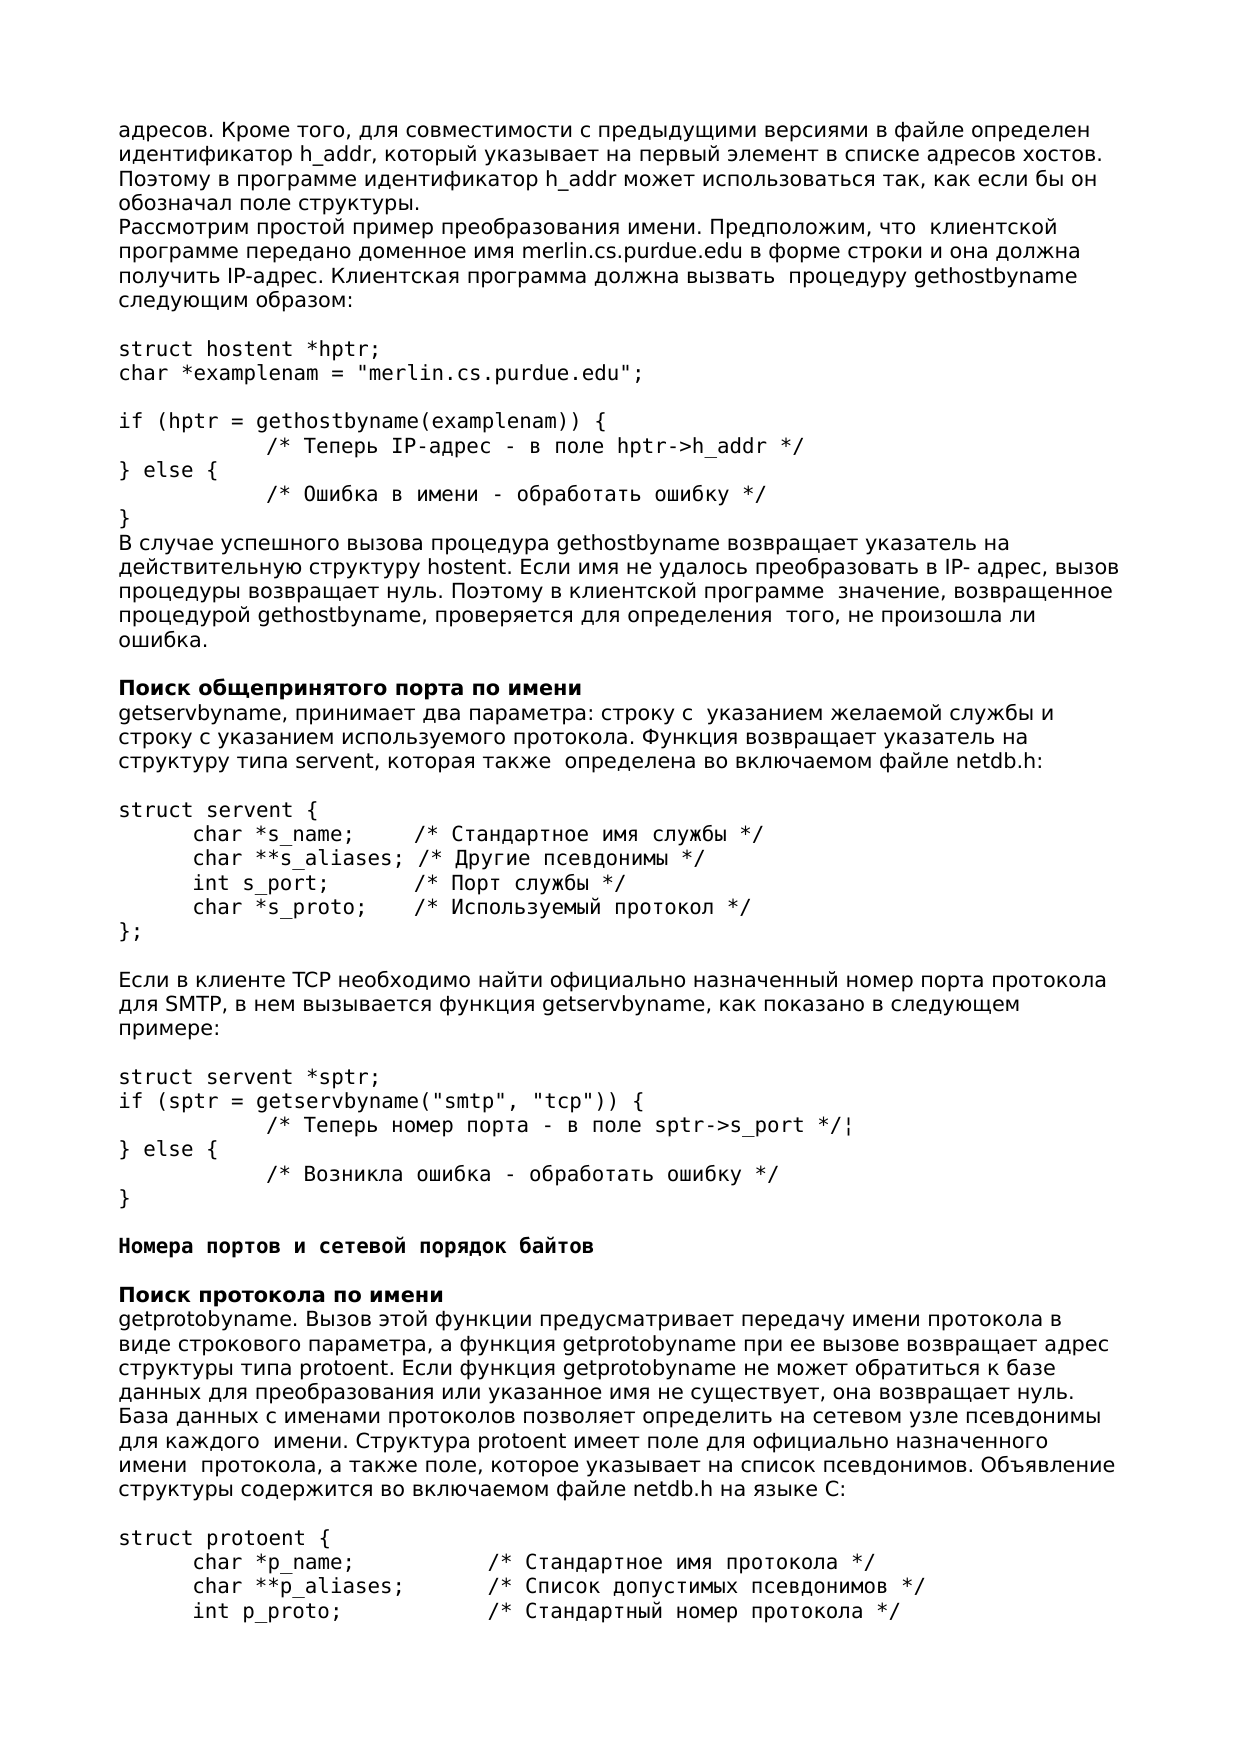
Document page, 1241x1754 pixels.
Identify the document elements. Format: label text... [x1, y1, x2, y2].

text Поиск общепринятого порта по имени [118, 676, 1122, 701]
text /* Теперь IP-адрес - в поле hptr->h_addr */ [118, 434, 1122, 458]
text }; [118, 919, 1122, 943]
text struct servent { [118, 798, 1122, 822]
text Рассмотрим простой пример преобразования имени. Предположим, что клиентской программе передано доменное имя merlin.cs.purdue.edu в форме строки и она должна получить IP-адрес. Клиентская программа должна вызвать процедуру gethostbyname следующим образом: [118, 215, 1122, 312]
text Номера портов и сетевой порядок байтов [118, 1234, 1122, 1259]
text В случае успешного вызова процедура gethostbyname возвращает указатель на действительную структуру hostent. Если имя не удалось преобразовать в IP- адрес, вызов процедуры возвращает нуль. Поэтому в клиентской программе значение, возвращенное процедурой gethostbyname, проверяется для определения того, не произошла ли ошибка. [118, 531, 1122, 652]
text } else { [118, 458, 1122, 482]
text /* Ошибка в имени - обработать ошибку */ } [118, 482, 1122, 531]
text char *s_name; /* Стандартное имя службы */ [118, 822, 1122, 846]
text struct protoent { [118, 1526, 1122, 1550]
text адресов. Кроме того, для совместимости с предыдущими версиями в файле определен идентификатор h_addr, который указывает на первый элемент в списке адресов хостов. Поэтому в программе идентификатор h_addr может использоваться так, как если бы он обозначал поле структуры. [118, 118, 1122, 215]
text /* Возникла ошибка - обработать ошибку */ [118, 1162, 1122, 1186]
text int p_proto; /* Стандартный номер протокола */ [118, 1599, 1122, 1623]
text Если в клиенте TCP необходимо найти официально назначенный номер порта протокола для SMTP, в нем вызывается функция getservbyname, как показано в следующем примере: [118, 968, 1122, 1040]
text getservbyname, принимает два параметра: строку с указанием желаемой службы и строку с указанием используемого протокола. Функция возвращает указатель на структуру типа servent, которая также определена во включаемом файле netdb.h: [118, 701, 1122, 773]
text int s_port; /* Порт службы */ [118, 871, 1122, 895]
text if (sptr = getservbyname("smtp", "tcp")) { [118, 1089, 1122, 1113]
text char *examplenam = "merlin.cs.purdue.edu"; [118, 361, 1122, 385]
text if (hptr = gethostbyname(examplenam)) { [118, 409, 1122, 434]
text /* Теперь номер порта - в поле sptr->s_port */¦ } else { [118, 1113, 1122, 1162]
text } [118, 1186, 1122, 1210]
text struct hostent *hptr; [118, 337, 1122, 361]
text getprotobyname. Вызов этой функции предусматривает передачу имени протокола в виде строкового параметра, а функция getprotobyname при ее вызове возвращает адрес структуры типа protoent. Если функция getprotobyname не может обратиться к базе данных для преобразования или указанное имя не существует, она возвращает нуль. База данных с именами протоколов позволяет определить на сетевом узле псевдонимы для каждого имени. Структура protoent имеет поле для официально назначенного имени протокола, а также поле, которое указывает на список псевдонимов. Объявление структуры содержится во включаемом файле netdb.h на языке С: [118, 1307, 1122, 1502]
text char *p_name; /* Стандартное имя протокола */ [118, 1550, 1122, 1574]
text char **p_aliases; /* Список допустимых псевдонимов */ [118, 1574, 1122, 1599]
text struct servent *sptr; [118, 1065, 1122, 1089]
text char *s_proto; /* Используемый протокол */ [118, 895, 1122, 919]
text char **s_aliases; /* Другие псевдонимы */ [118, 846, 1122, 871]
text Поиск протокола по имени [118, 1283, 1122, 1307]
